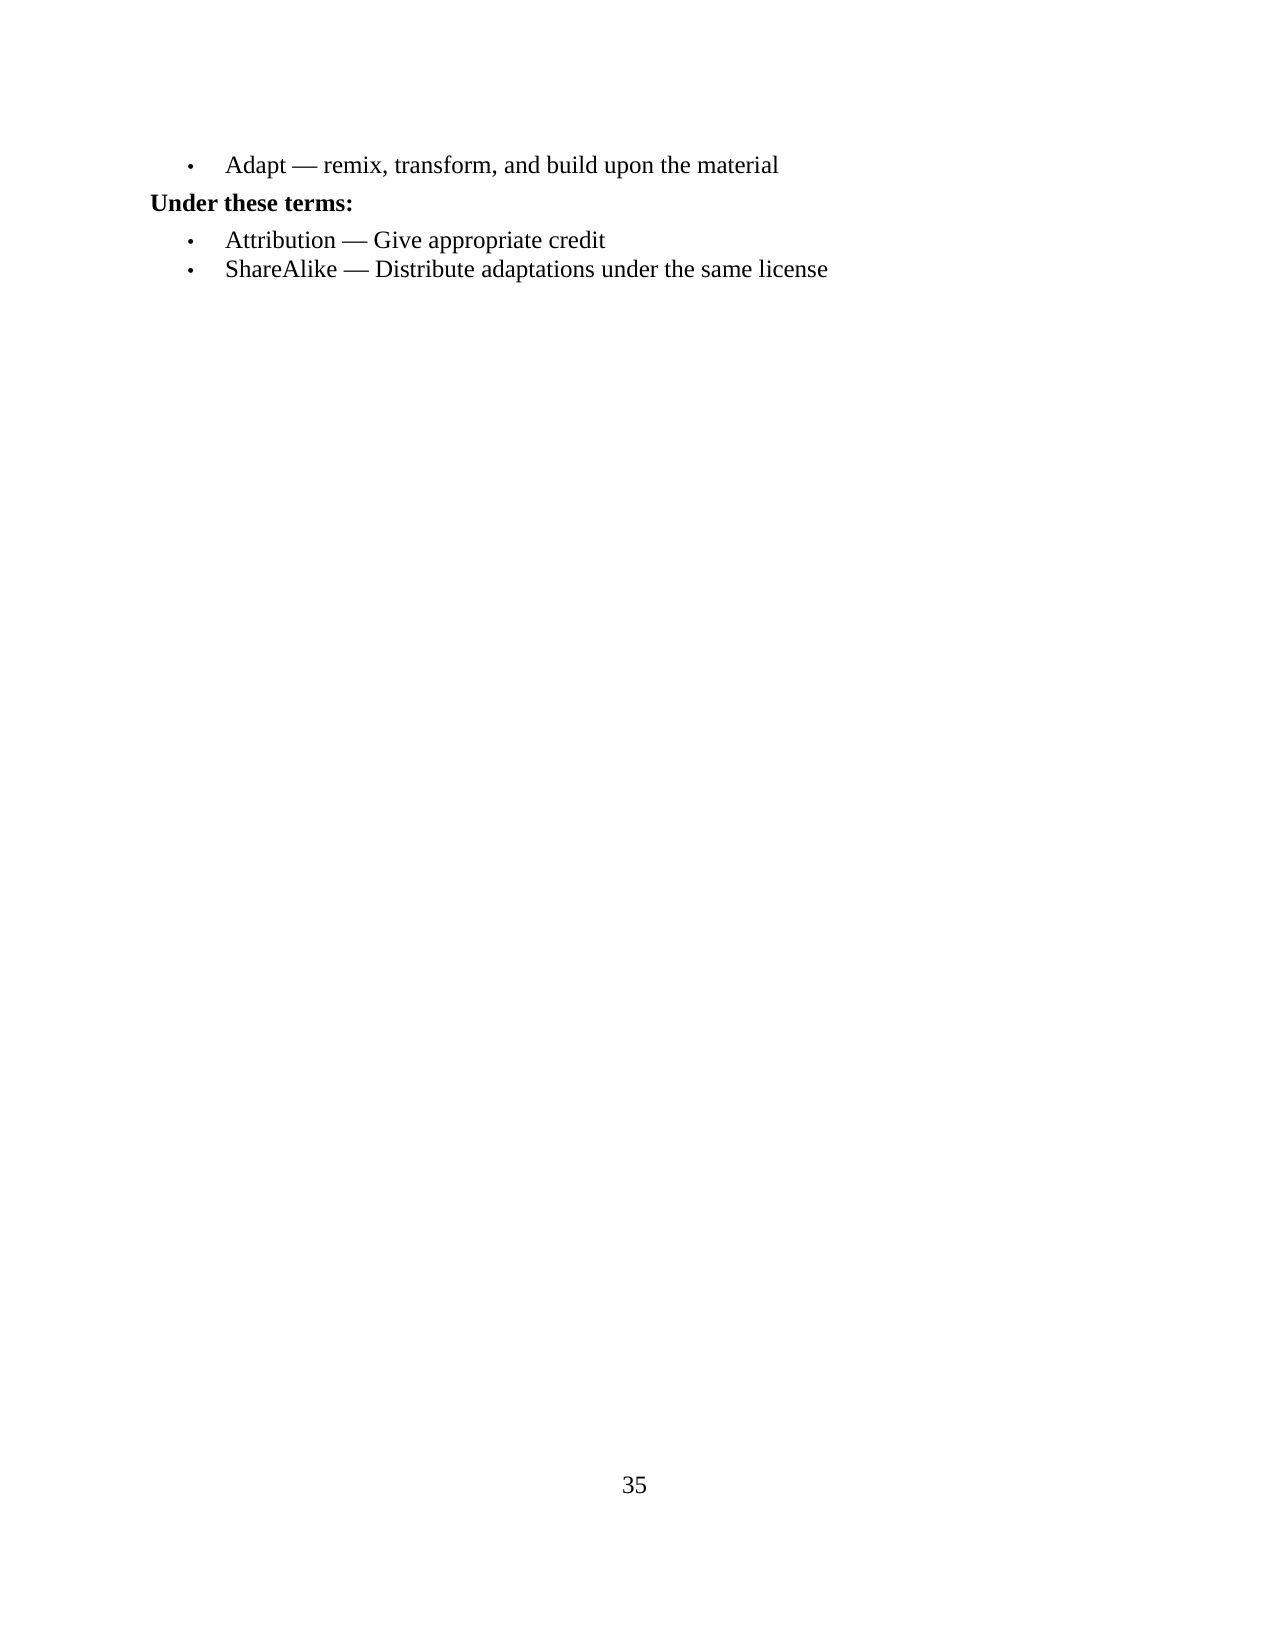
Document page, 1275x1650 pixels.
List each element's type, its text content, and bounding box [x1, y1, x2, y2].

text Under these terms: [150, 188, 1125, 216]
list Attribution — Give appropriate credit [187, 225, 1125, 254]
list ShareAlike — Distribute adaptations under the same license [187, 254, 1125, 283]
list Adapt — remix, transform, and build upon the material [187, 150, 1125, 179]
